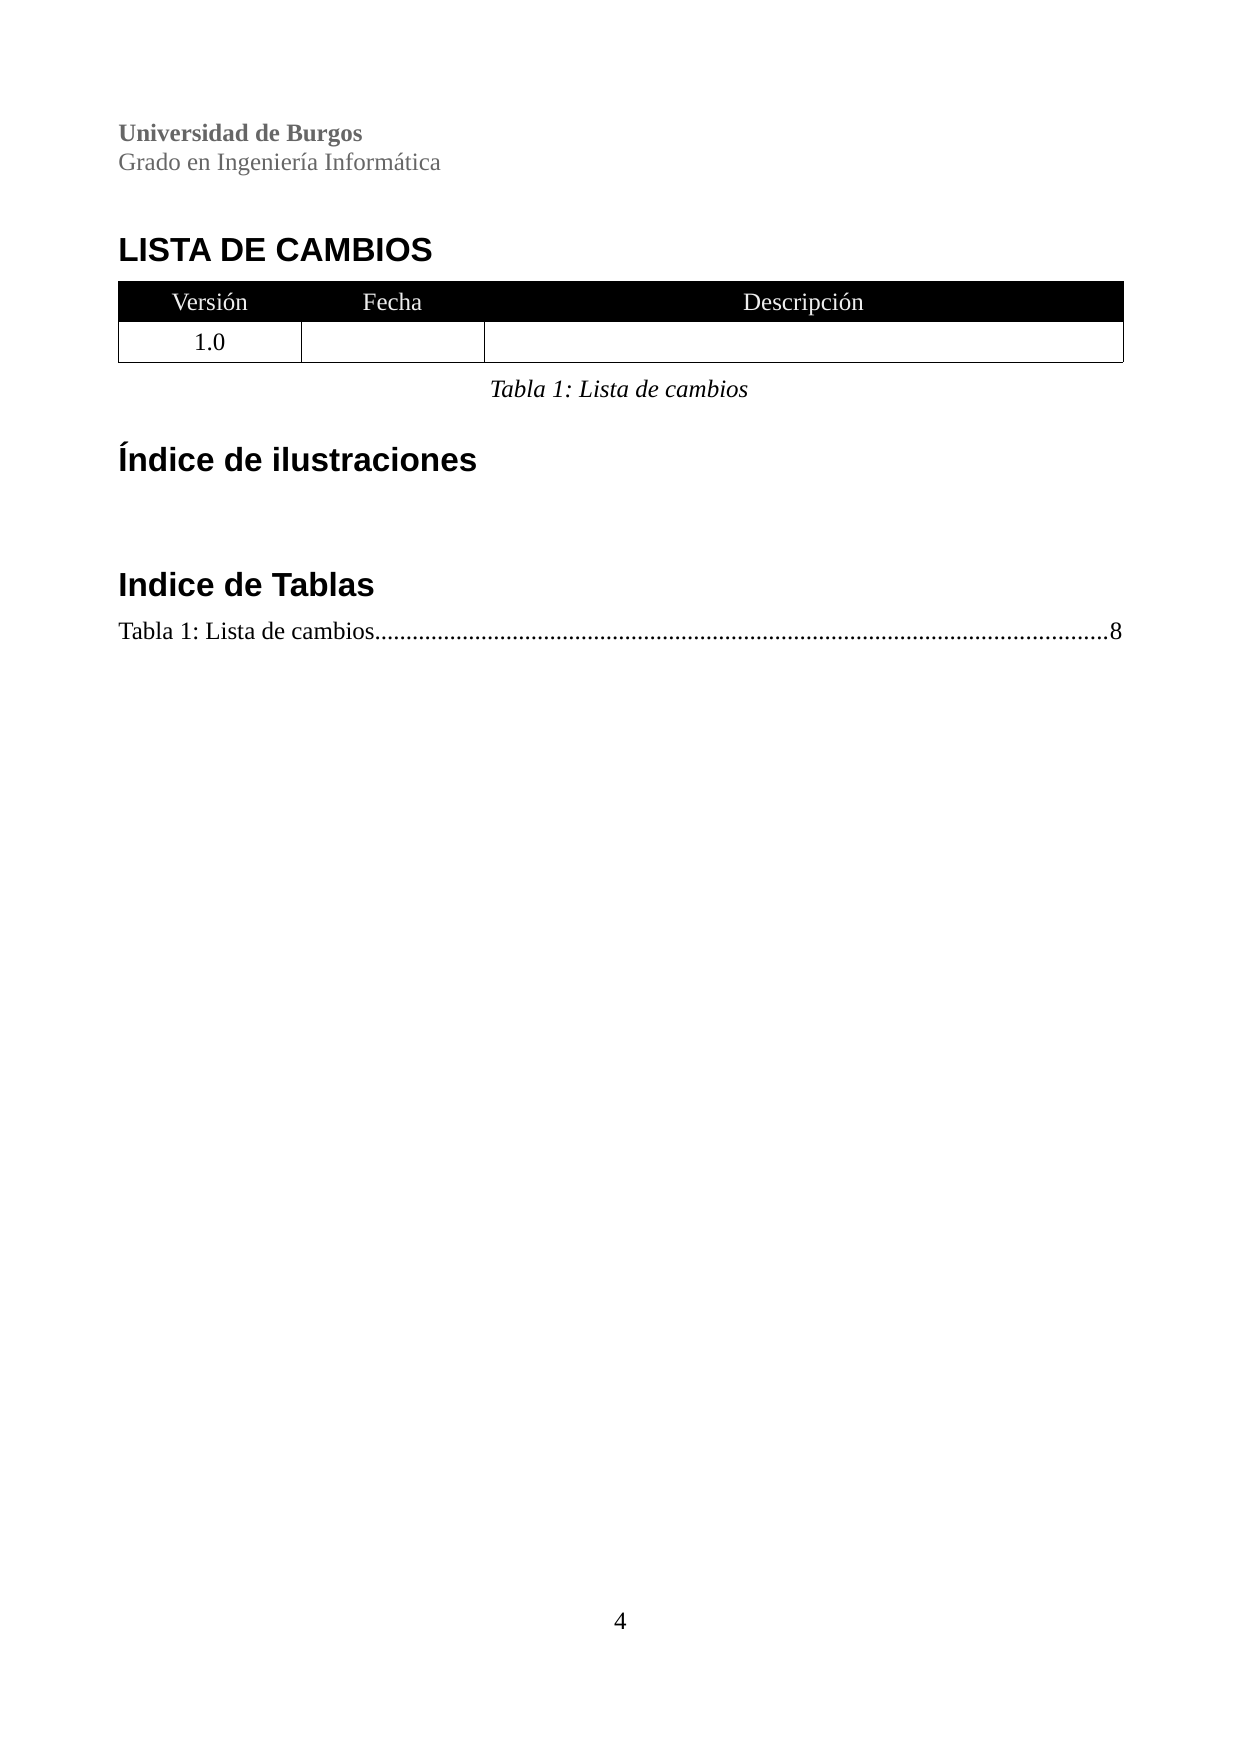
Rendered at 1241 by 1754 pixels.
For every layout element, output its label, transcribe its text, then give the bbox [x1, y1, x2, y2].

text Tabla 1: Lista de cambios 8 [118, 616, 1122, 645]
table_cell [485, 322, 1123, 362]
table_header Descripción [485, 282, 1123, 321]
subtitle LISTA DE CAMBIOS [118, 230, 1122, 268]
text Tabla 1: Lista de cambios [118, 374, 1122, 403]
subtitle Indice de Tablas [118, 566, 1122, 604]
table_cell 1.0 [119, 322, 301, 362]
subtitle Índice de ilustraciones [118, 441, 1122, 479]
table_header Versión [119, 282, 301, 321]
table_cell [302, 322, 484, 362]
table_header Fecha [302, 282, 484, 321]
